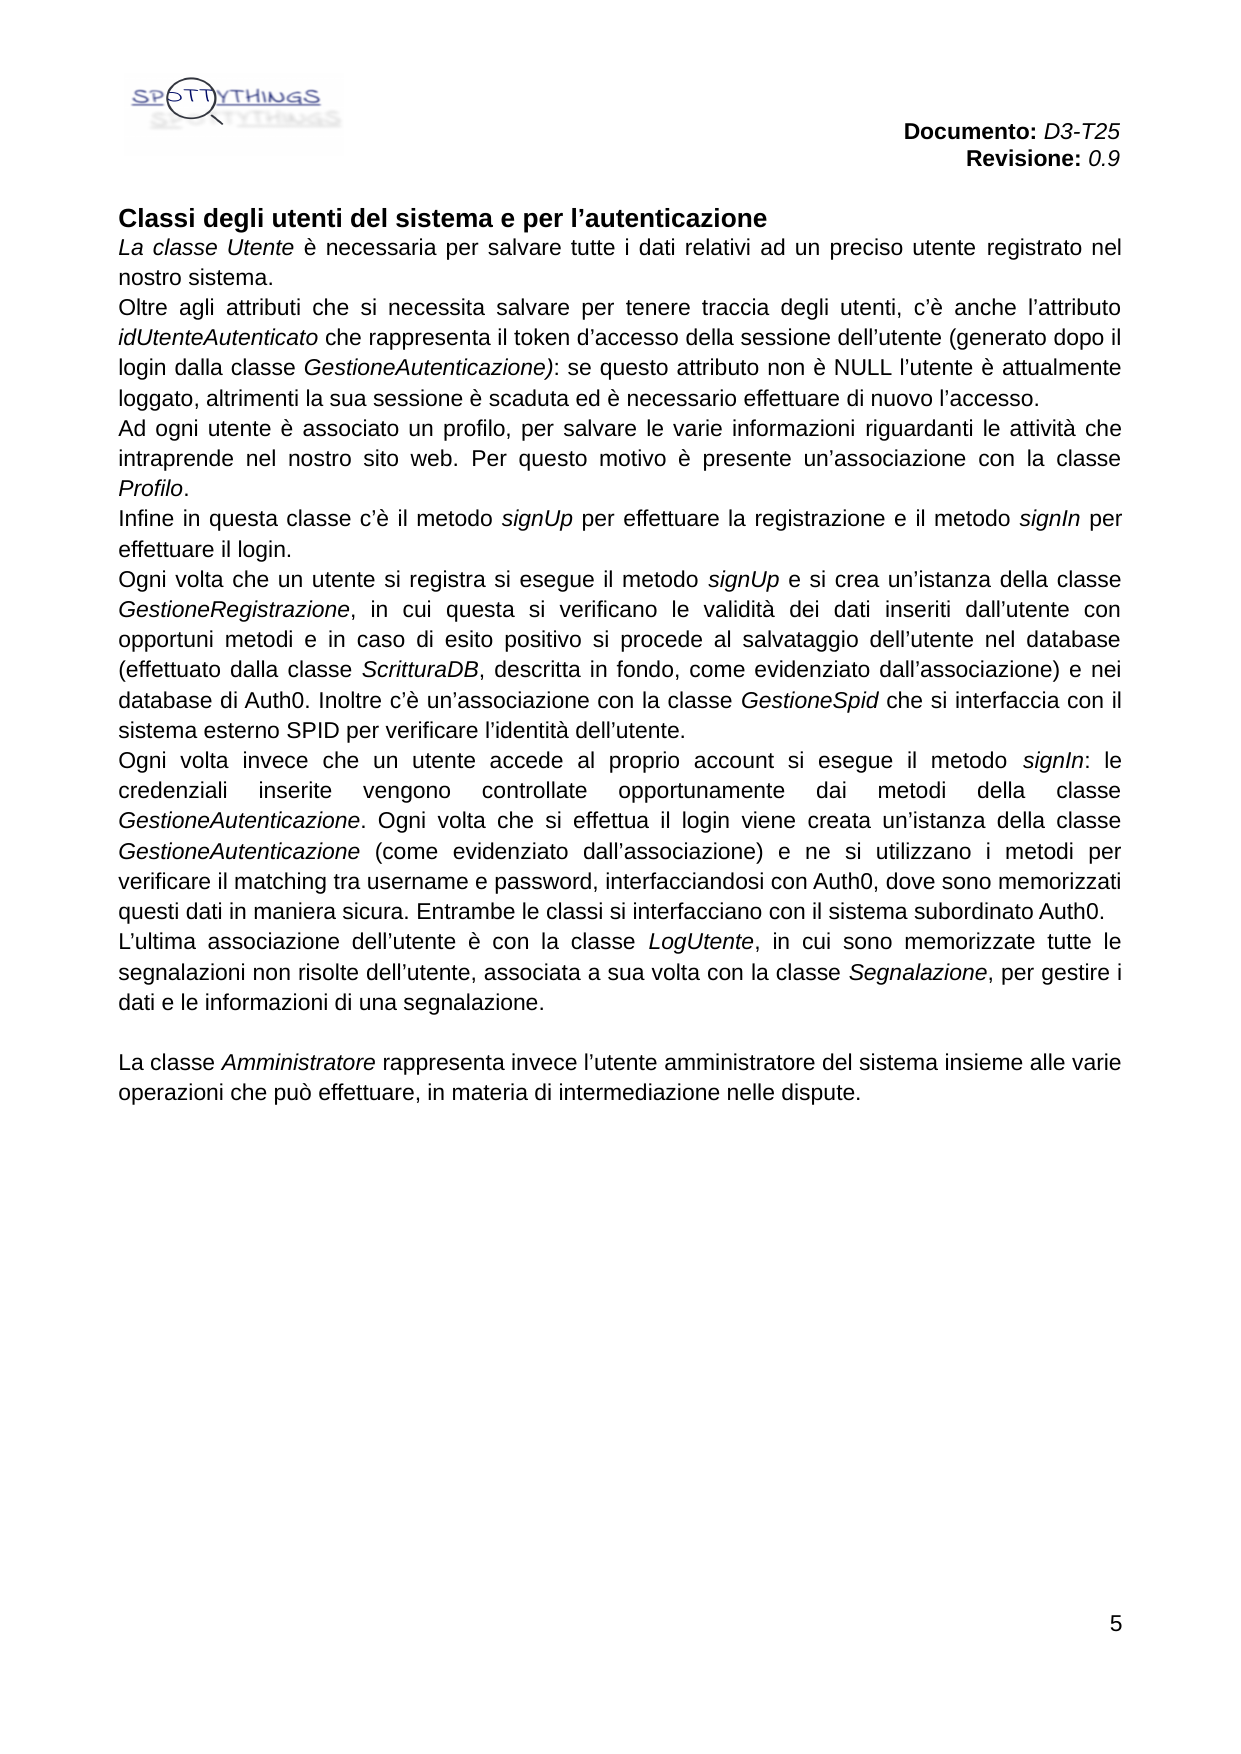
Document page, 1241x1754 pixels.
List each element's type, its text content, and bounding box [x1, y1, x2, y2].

subtitle Classi degli utenti del sistema e per l’autenticazione [118, 203, 1122, 233]
text Ad ogni utente è associato un profilo, per salvare le varie informazioni riguardanti le attività che intraprende nel nostro sito web. Per questo motivo è presente un’associazione con la classe Profilo. [118, 415, 1122, 501]
text La classe Amministratore rappresenta invece l’utente amministratore del sistema insieme alle varie operazioni che può effettuare, in materia di intermediazione nelle dispute. [118, 1049, 1122, 1106]
text La classe Utente è necessaria per salvare tutte i dati relativi ad un preciso utente registrato nel nostro sistema. [118, 233, 1122, 290]
text Ogni volta invece che un utente accede al proprio account si esegue il metodo signIn: le credenziali inserite vengono controllate opportunamente dai metodi della classe GestioneAutenticazione. Ogni volta che si effettua il login viene creata un’istanza della classe GestioneAutenticazione (come evidenziato dall’associazione) e ne si utilizzano i metodi per verificare il matching tra username e password, interfacciandosi con Auth0, dove sono memorizzati questi dati in maniera sicura. Entrambe le classi si interfacciano con il sistema subordinato Auth0. [118, 747, 1122, 924]
text Infine in questa classe c’è il metodo signUp per effettuare la registrazione e il metodo signIn per effettuare il login. [118, 505, 1122, 562]
picture [123, 73, 345, 156]
text Oltre agli attributi che si necessita salvare per tenere traccia degli utenti, c’è anche l’attributo idUtenteAutenticato che rappresenta il token d’accesso della sessione dell’utente (generato dopo il login dalla classe GestioneAutenticazione): se questo attributo non è NULL l’utente è attualmente loggato, altrimenti la sua sessione è scaduta ed è necessario effettuare di nuovo l’accesso. [118, 294, 1122, 411]
text L’ultima associazione dell’utente è con la classe LogUtente, in cui sono memorizzate tutte le segnalazioni non risolte dell’utente, associata a sua volta con la classe Segnalazione, per gestire i dati e le informazioni di una segnalazione. [118, 928, 1122, 1015]
text Ogni volta che un utente si registra si esegue il metodo signUp e si crea un’istanza della classe GestioneRegistrazione, in cui questa si verificano le validità dei dati inseriti dall’utente con opportuni metodi e in caso di esito positivo si procede al salvataggio dell’utente nel database (effettuato dalla classe ScritturaDB, descritta in fondo, come evidenziato dall’associazione) e nei database di Auth0. Inoltre c’è un’associazione con la classe GestioneSpid che si interfaccia con il sistema esterno SPID per verificare l’identità dell’utente. [118, 566, 1122, 743]
